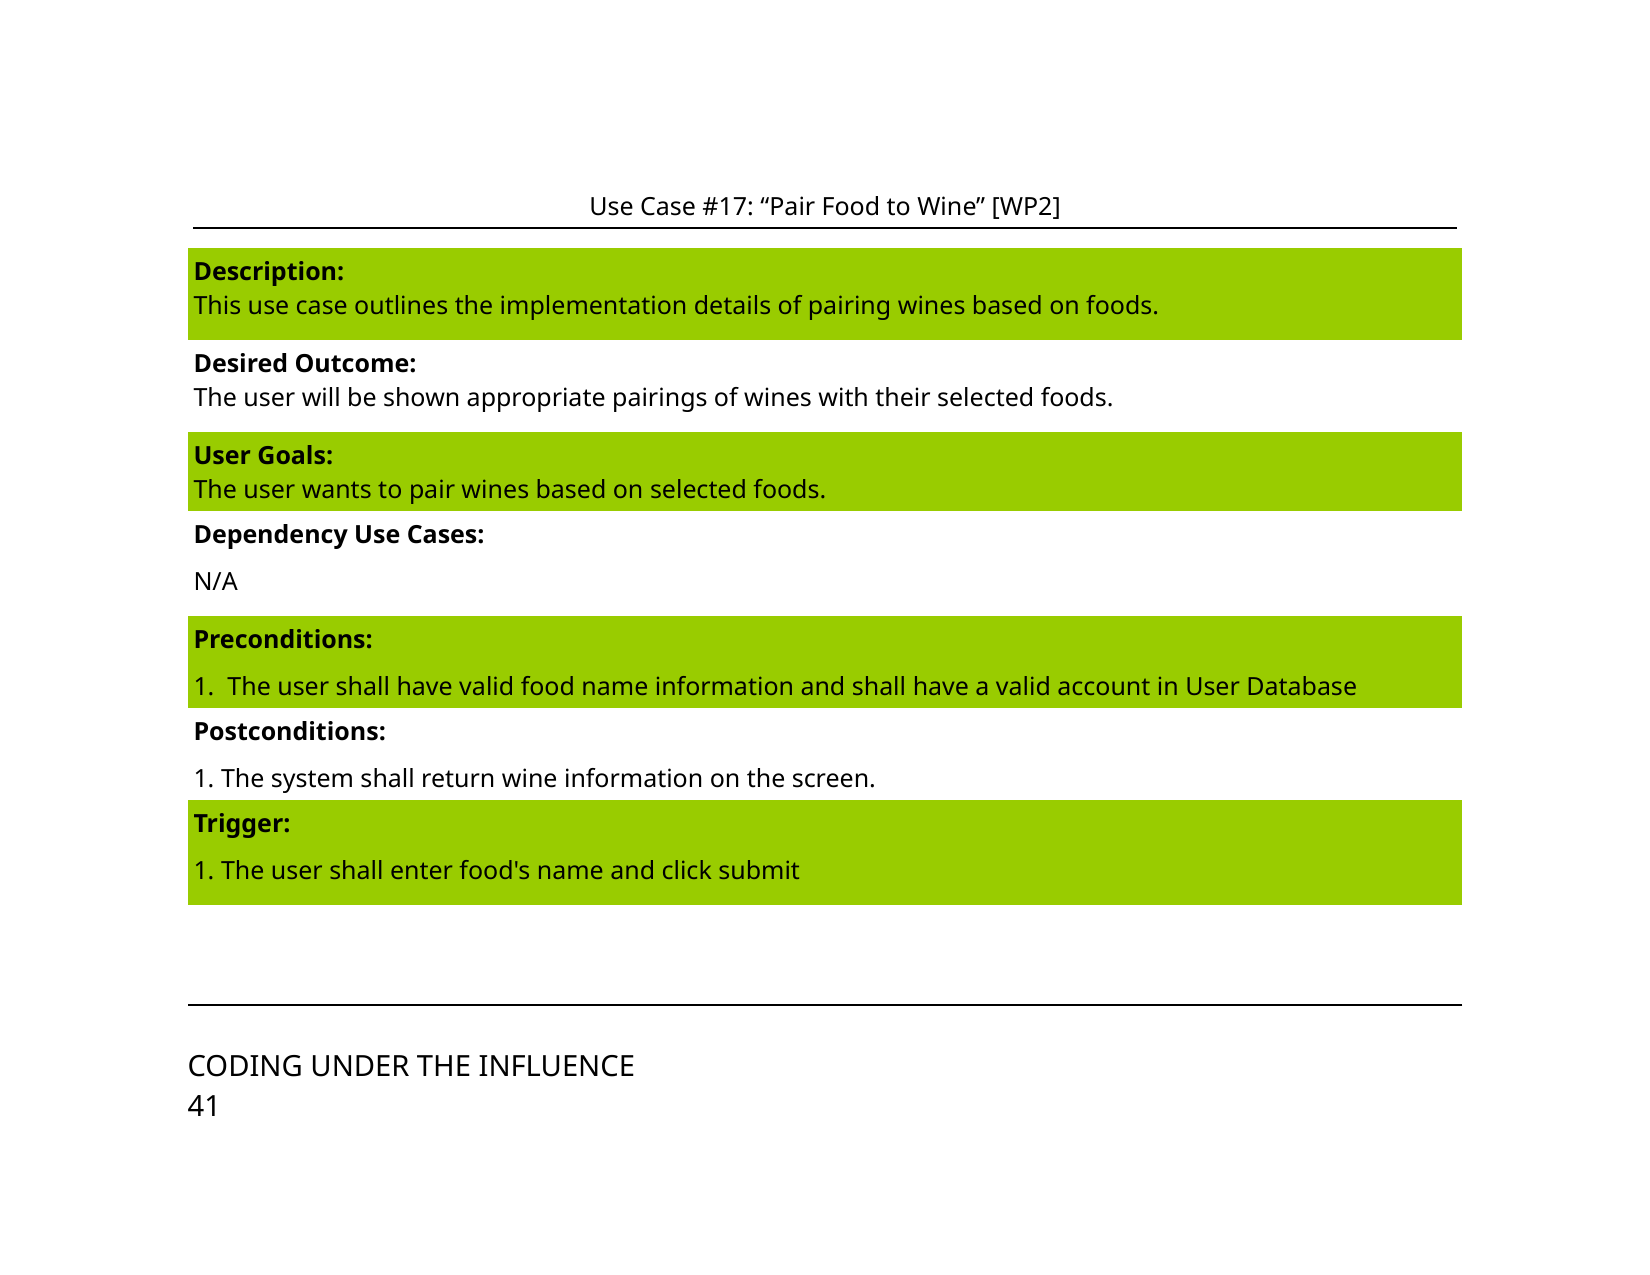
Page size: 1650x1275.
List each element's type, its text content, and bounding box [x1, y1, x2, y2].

table_cell Trigger: 1. The user shall enter food's name and click submit [188, 800, 1462, 905]
table_cell User Goals: The user wants to pair wines based on selected foods. [188, 432, 1462, 511]
table_cell Preconditions: 1. The user shall have valid food name information and shall have a valid account in User Database [188, 616, 1462, 708]
table_cell Postconditions: 1. The system shall return wine information on the screen. [188, 708, 1462, 800]
table_cell Description: This use case outlines the implementation details of pairing wines based on foods. [188, 248, 1462, 340]
table_cell Desired Outcome: The user will be shown appropriate pairings of wines with their selected foods. [188, 340, 1462, 432]
table_cell Dependency Use Cases: N/A [188, 511, 1462, 616]
table_header Use Case #17: “Pair Food to Wine” [WP2] [188, 179, 1462, 248]
